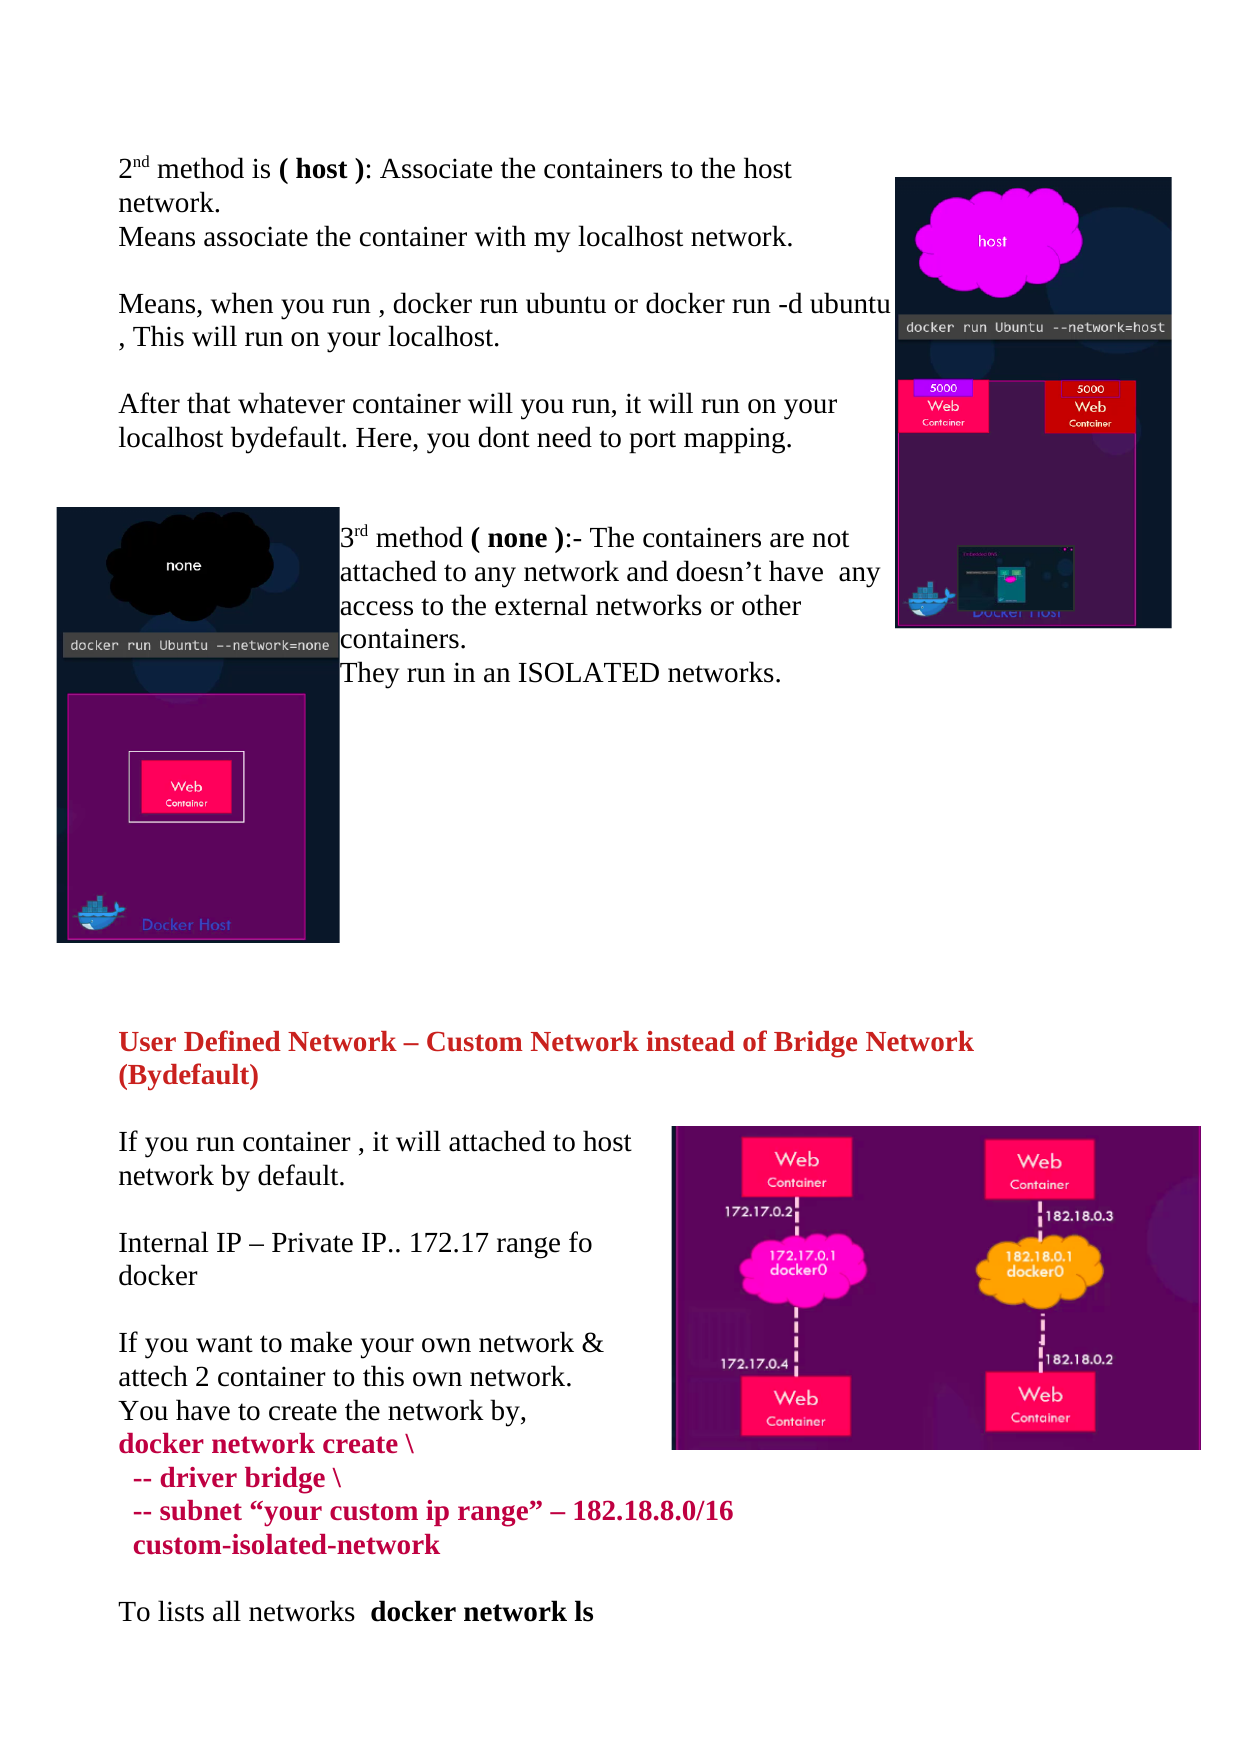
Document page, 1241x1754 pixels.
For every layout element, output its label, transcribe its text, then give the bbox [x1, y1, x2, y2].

text custom-isolated-network [118, 1527, 1122, 1560]
picture [57, 507, 340, 943]
text 2nd method is ( host ): Associate the containers to the host network. Means associate the container with my localhost network. [118, 152, 1122, 252]
text To lists all networks docker network ls [118, 1594, 1122, 1627]
text [913, 1225, 1122, 1292]
text If you want to make your own network & attech 2 container to this own network. You have to create the network by, [118, 1326, 671, 1426]
text 3rd method ( none ):- The containers are not attached to any network and doesn’t have any access to the external networks or other containers. They run in an ISOLATED networks. [340, 521, 1122, 688]
text If you run container , it will attached to host network by default. [118, 1124, 1122, 1191]
text Internal IP – Private IP.. 172.17 range fo docker [118, 1225, 671, 1292]
text -- subnet “your custom ip range” – 182.18.8.0/16 [118, 1493, 1122, 1527]
text docker network create \ [118, 1426, 1122, 1460]
picture [1143, 177, 1172, 629]
text [913, 1326, 1122, 1426]
text -- driver bridge \ [118, 1460, 1122, 1493]
picture [671, 1126, 913, 1450]
text Means, when you run , docker run ubuntu or docker run -d ubuntu , This will run on your localhost. After that whatever container will you run, it will run on your localhost bydefault. Here, you dont need to port mapping. [118, 286, 1122, 453]
text User Defined Network – Custom Network instead of Bridge Network (Bydefault) [118, 1024, 1122, 1091]
